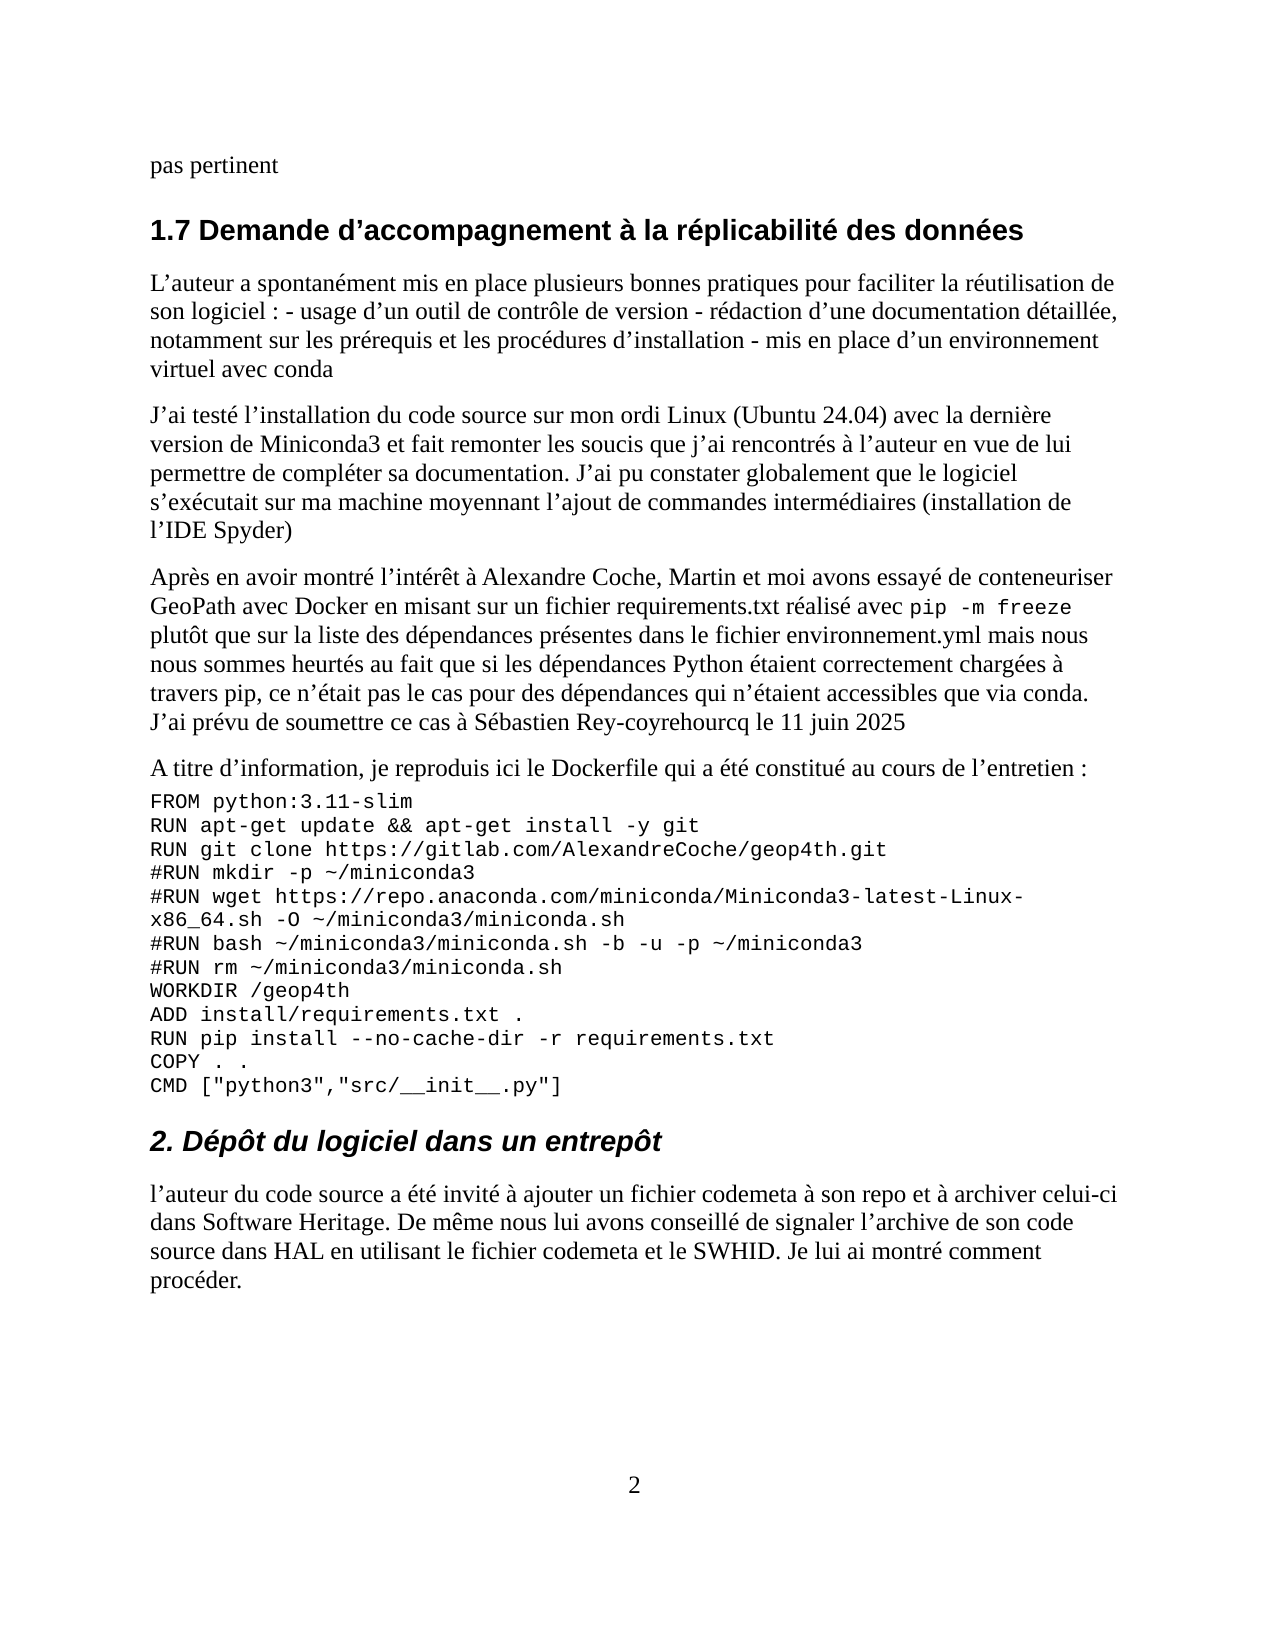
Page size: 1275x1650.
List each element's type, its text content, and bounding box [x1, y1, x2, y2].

subtitle 2. Dépôt du logiciel dans un entrepôt [150, 1124, 1125, 1157]
text CMD ["python3","src/__init__.py"] [150, 1075, 1125, 1099]
text L’auteur a spontanément mis en place plusieurs bonnes pratiques pour faciliter la réutilisation de son logiciel : - usage d’un outil de contrôle de version - rédaction d’une documentation détaillée, notamment sur les prérequis et les procédures d’installation - mis en place d’un environnement virtuel avec conda [150, 268, 1125, 383]
text #RUN rm ~/miniconda3/miniconda.sh [150, 957, 1125, 980]
text pas pertinent [150, 150, 1125, 179]
text l’auteur du code source a été invité à ajouter un fichier codemeta à son repo et à archiver celui-ci dans Software Heritage. De même nous lui avons conseillé de signaler l’archive de son code source dans HAL en utilisant le fichier codemeta et le SWHID. Je lui ai montré comment procéder. [150, 1179, 1125, 1294]
text A titre d’information, je reproduis ici le Dockerfile qui a été constitué au cours de l’entretien : [150, 753, 1125, 782]
text RUN apt-get update && apt-get install -y git [150, 815, 1125, 838]
text ADD install/requirements.txt . [150, 1004, 1125, 1028]
text COPY . . [150, 1051, 1125, 1075]
text RUN pip install --no-cache-dir -r requirements.txt [150, 1028, 1125, 1051]
text #RUN mkdir -p ~/miniconda3 [150, 862, 1125, 886]
text WORKDIR /geop4th [150, 980, 1125, 1004]
text J’ai testé l’installation du code source sur mon ordi Linux (Ubuntu 24.04) avec la dernière version de Miniconda3 et fait remonter les soucis que j’ai rencontrés à l’auteur en vue de lui permettre de compléter sa documentation. J’ai pu constater globalement que le logiciel s’exécutait sur ma machine moyennant l’ajout de commandes intermédiaires (installation de l’IDE Spyder) [150, 401, 1125, 544]
text RUN git clone https://gitlab.com/AlexandreCoche/geop4th.git [150, 838, 1125, 862]
text #RUN bash ~/miniconda3/miniconda.sh -b -u -p ~/miniconda3 [150, 933, 1125, 957]
subtitle 1.7 Demande d’accompagnement à la réplicabilité des données [150, 213, 1125, 246]
text #RUN wget https://repo.anaconda.com/miniconda/Miniconda3-latest-Linux-x86_64.sh -O ~/miniconda3/miniconda.sh [150, 886, 1125, 933]
text FROM python:3.11-slim [150, 791, 1125, 815]
text Après en avoir montré l’intérêt à Alexandre Coche, Martin et moi avons essayé de conteneuriser GeoPath avec Docker en misant sur un fichier requirements.txt réalisé avec pip -m freeze plutôt que sur la liste des dépendances présentes dans le fichier environnement.yml mais nous nous sommes heurtés au fait que si les dépendances Python étaient correctement chargées à travers pip, ce n’était pas le cas pour des dépendances qui n’étaient accessibles que via conda. J’ai prévu de soumettre ce cas à Sébastien Rey-coyrehourcq le 11 juin 2025 [150, 562, 1125, 736]
